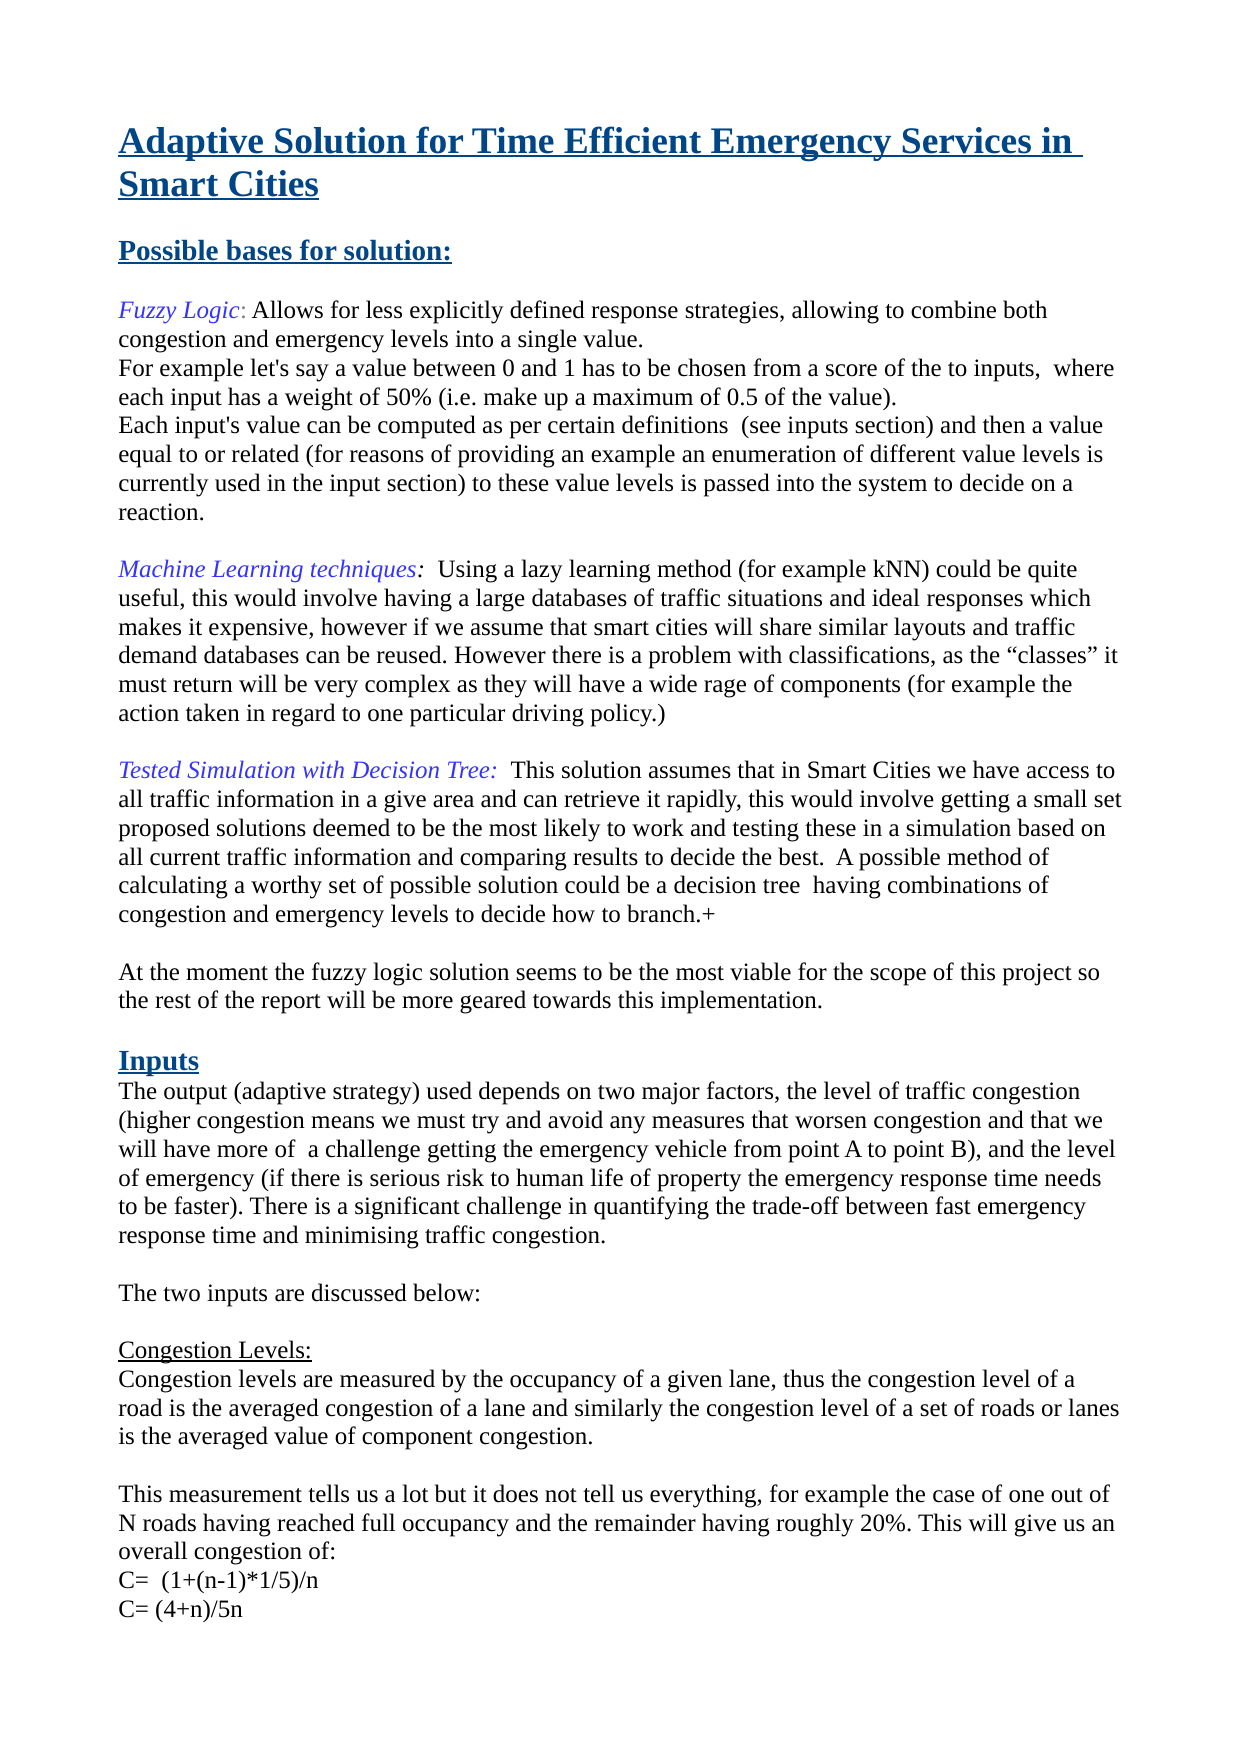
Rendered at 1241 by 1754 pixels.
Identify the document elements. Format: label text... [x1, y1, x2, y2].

text Machine Learning techniques: Using a lazy learning method (for example kNN) could be quite useful, this would involve having a large databases of traffic situations and ideal responses which makes it expensive, however if we assume that smart cities will share similar layouts and traffic demand databases can be reused. However there is a problem with classifications, as the “classes” it must return will be very complex as they will have a wide rage of components (for example the action taken in regard to one particular driving policy.) [118, 554, 1122, 727]
text The two inputs are discussed below: [118, 1278, 1122, 1306]
text Each input's value can be computed as per certain definitions (see inputs section) and then a value equal to or related (for reasons of providing an example an enumeration of different value levels is currently used in the input section) to these value levels is passed into the system to decide on a reaction. [118, 410, 1122, 525]
text C= (1+(n-1)*1/5)/n [118, 1565, 1122, 1594]
text For example let's say a value between 0 and 1 has to be chosen from a score of the to inputs, where each input has a weight of 50% (i.e. make up a maximum of 0.5 of the value). [118, 353, 1122, 410]
text Congestion Levels: [118, 1335, 1122, 1364]
text At the moment the fuzzy logic solution seems to be the most viable for the scope of this project so the rest of the report will be more geared towards this implementation. [118, 957, 1122, 1014]
text Adaptive Solution for Time Efficient Emergency Services in Smart Cities [118, 118, 1122, 204]
text Possible bases for solution: [118, 233, 1122, 267]
text This measurement tells us a lot but it does not tell us everything, for example the case of one out of N roads having reached full occupancy and the remainder having roughly 20%. This will give us an overall congestion of: [118, 1479, 1122, 1565]
text Fuzzy Logic: Allows for less explicitly defined response strategies, allowing to combine both congestion and emergency levels into a single value. [118, 295, 1122, 353]
text Congestion levels are measured by the occupancy of a given lane, thus the congestion level of a road is the averaged congestion of a lane and similarly the congestion level of a set of roads or lanes is the averaged value of component congestion. [118, 1364, 1122, 1450]
text Inputs [118, 1043, 1122, 1076]
text The output (adaptive strategy) used depends on two major factors, the level of traffic congestion (higher congestion means we must try and avoid any measures that worsen congestion and that we will have more of a challenge getting the emergency vehicle from point A to point B), and the level of emergency (if there is serious risk to human life of property the emergency response time needs to be faster). There is a significant challenge in quantifying the trade-off between fast emergency response time and minimising traffic congestion. [118, 1076, 1122, 1249]
text Tested Simulation with Decision Tree: This solution assumes that in Smart Cities we have access to all traffic information in a give area and can retrieve it rapidly, this would involve getting a small set proposed solutions deemed to be the most likely to work and testing these in a simulation based on all current traffic information and comparing results to decide the best. A possible method of calculating a worthy set of possible solution could be a decision tree having combinations of congestion and emergency levels to decide how to branch.+ [118, 755, 1122, 928]
text C= (4+n)/5n [118, 1594, 1122, 1623]
